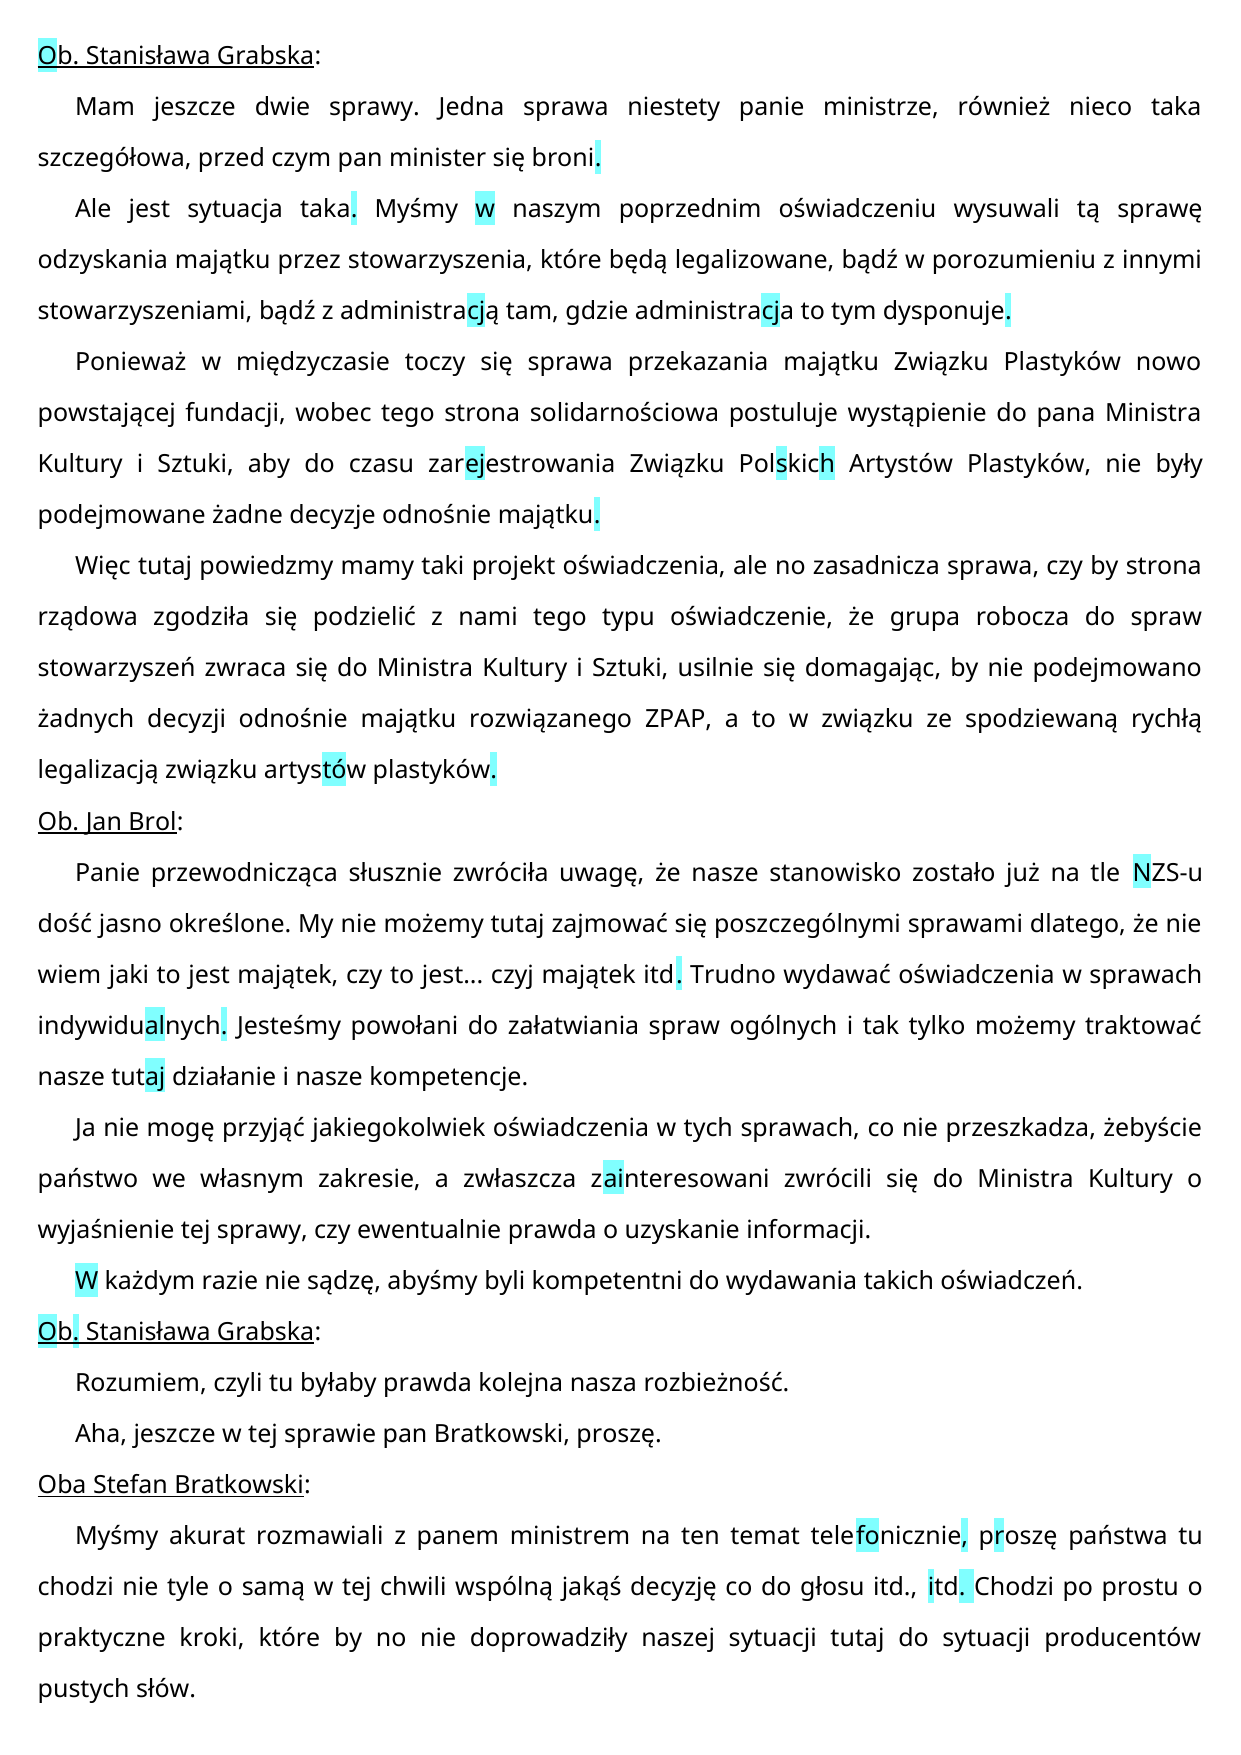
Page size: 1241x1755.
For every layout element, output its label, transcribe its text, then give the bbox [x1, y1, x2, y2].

text Ale jest sytuacja taka. Myśmy w naszym poprzednim oświadczeniu wysuwali tą sprawę odzyskania majątku przez stowarzyszenia, które będą legalizowane, bądź w porozumieniu z innymi stowarzyszeniami, bądź z administracją tam, gdzie administracja to tym dysponuje. [37, 191, 1203, 327]
text Ob. Stanisława Grabska: [37, 37, 1203, 72]
text Ja nie mogę przyjąć jakiegokolwiek oświadczenia w tych sprawach, co nie przeszkadza, żebyście państwo we własnym zakresie, a zwłaszcza zainteresowani zwrócili się do Ministra Kultury o wyjaśnienie tej sprawy, czy ewentualnie prawda o uzyskanie informacji. [37, 1109, 1203, 1246]
text Ob. Stanisława Grabska: [37, 1313, 1203, 1348]
text Ob. Jan Brol: [37, 803, 1203, 837]
text Panie przewodnicząca słusznie zwróciła uwagę, że nasze stanowisko zostało już na tle NZS-u dość jasno określone. My nie możemy tutaj zajmować się poszczególnymi sprawami dlatego, że nie wiem jaki to jest majątek, czy to jest... czyj majątek itd. Trudno wydawać oświadczenia w sprawach indywidualnych. Jesteśmy powołani do załatwiania spraw ogólnych i tak tylko możemy traktować nasze tutaj działanie i nasze kompetencje. [37, 854, 1203, 1092]
text W każdym razie nie sądzę, abyśmy byli kompetentni do wydawania takich oświadczeń. [37, 1262, 1203, 1297]
text Oba Stefan Bratkowski: [37, 1467, 1203, 1501]
text Ponieważ w międzyczasie toczy się sprawa przekazania majątku Związku Plastyków nowo powstającej fundacji, wobec tego strona solidarnościowa postuluje wystąpienie do pana Ministra Kultury i Sztuki, aby do czasu zarejestrowania Związku Polskich Artystów Plastyków, nie były podejmowane żadne decyzje odnośnie majątku. [37, 344, 1203, 531]
text Mam jeszcze dwie sprawy. Jedna sprawa niestety panie ministrze, również nieco taka szczegółowa, przed czym pan minister się broni. [37, 88, 1203, 174]
text Więc tutaj powiedzmy mamy taki projekt oświadczenia, ale no zasadnicza sprawa, czy by strona rządowa zgodziła się podzielić z nami tego typu oświadczenie, że grupa robocza do spraw stowarzyszeń zwraca się do Ministra Kultury i Sztuki, usilnie się domagając, by nie podejmowano żadnych decyzji odnośnie majątku rozwiązanego ZPAP, a to w związku ze spodziewaną rychłą legalizacją związku artystów plastyków. [37, 548, 1203, 786]
text Rozumiem, czyli tu byłaby prawda kolejna nasza rozbieżność. [37, 1364, 1203, 1399]
text Aha, jeszcze w tej sprawie pan Bratkowski, proszę. [37, 1416, 1203, 1450]
text Myśmy akurat rozmawiali z panem ministrem na ten temat telefonicznie, proszę państwa tu chodzi nie tyle o samą w tej chwili wspólną jakąś decyzję co do głosu itd., itd. Chodzi po prostu o praktyczne kroki, które by no nie doprowadziły naszej sytuacji tutaj do sytuacji producentów pustych słów. [37, 1518, 1203, 1705]
